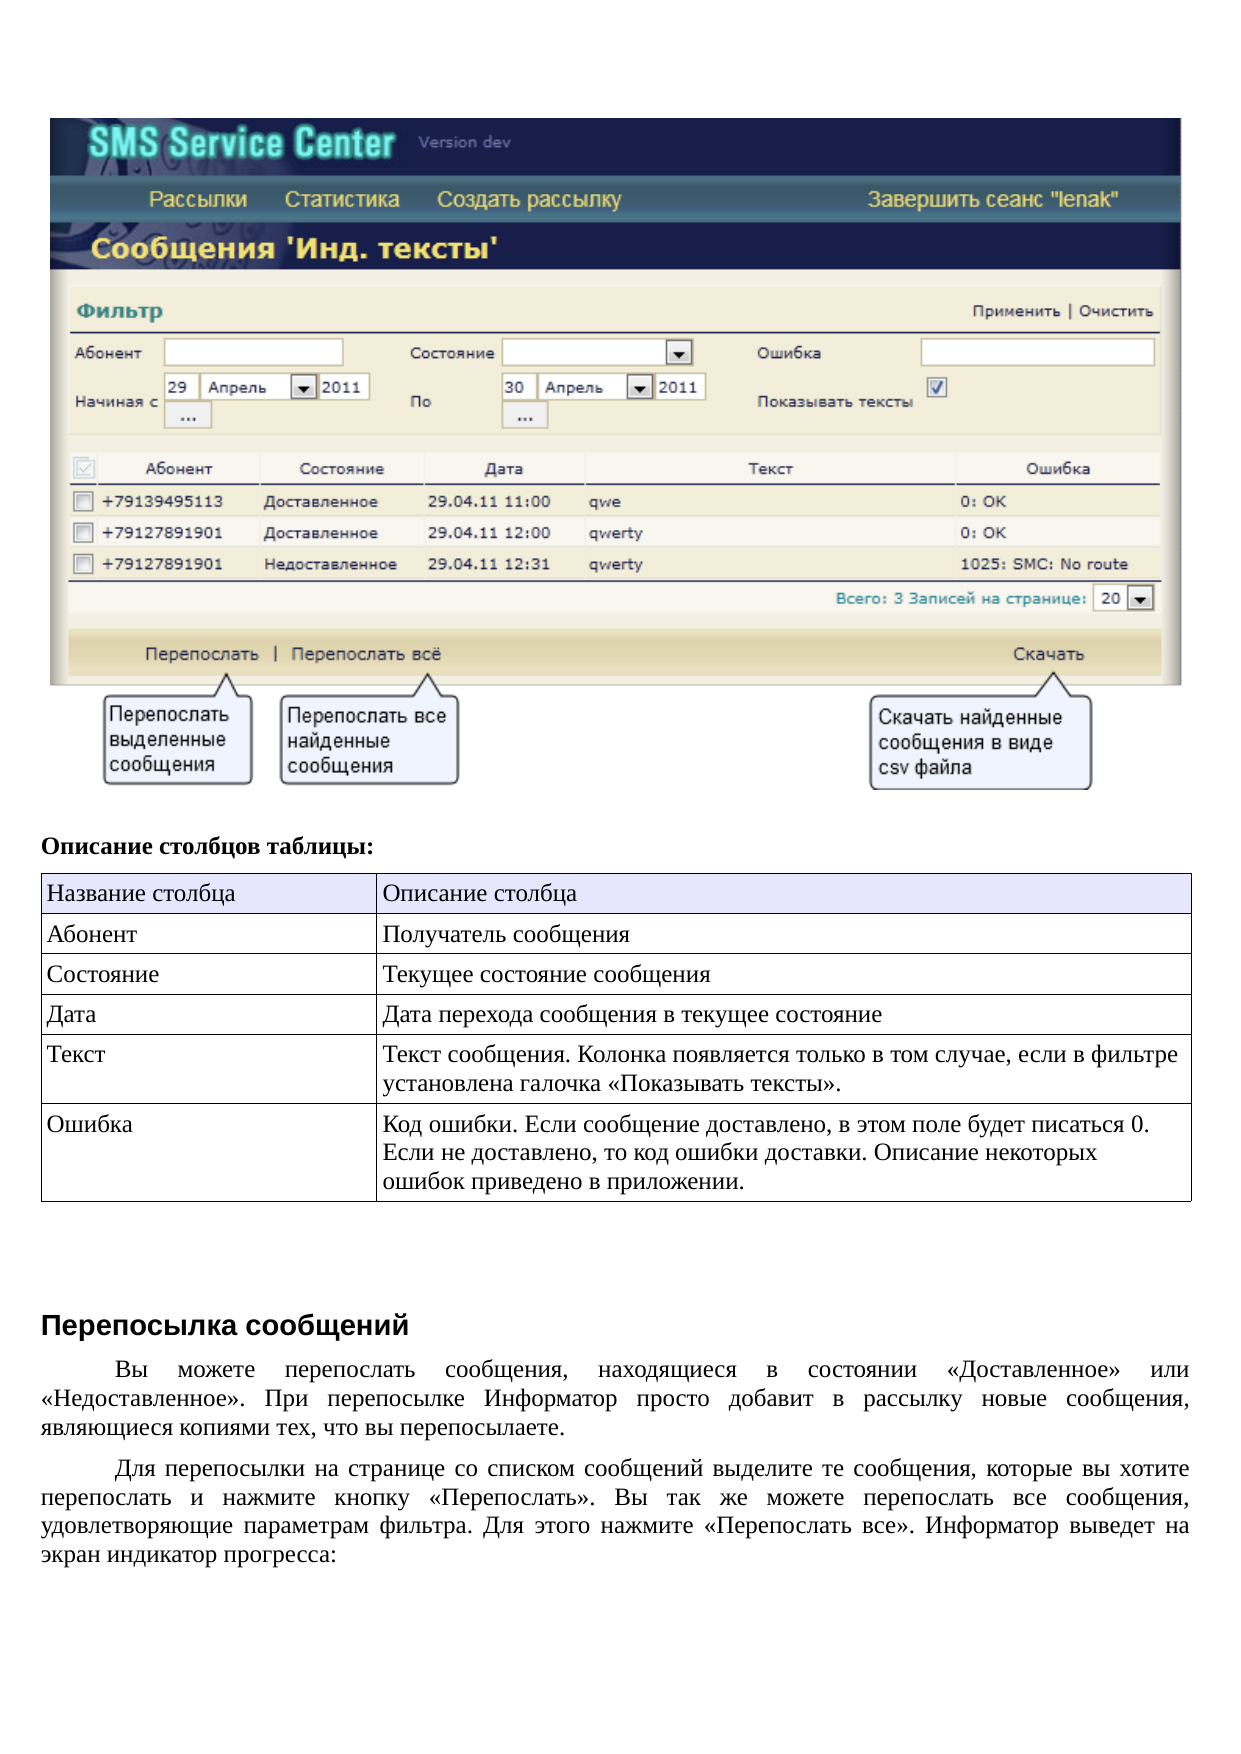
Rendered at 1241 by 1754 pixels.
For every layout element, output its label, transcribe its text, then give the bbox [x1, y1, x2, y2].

table_cell Абонент [42, 914, 376, 953]
table_header Название столбца [42, 874, 376, 913]
text Описание столбцов таблицы: [41, 831, 1191, 860]
subtitle Перепосылка сообщений [41, 1308, 1191, 1342]
table_cell Код ошибки. Если сообщение доставлено, в этом поле будет писаться 0. Если не доставлено, то код ошибки доставки. Описание некоторых ошибок приведено в приложении. [377, 1104, 1191, 1201]
table_cell Ошибка [42, 1104, 376, 1201]
text Вы можете перепослать сообщения, находящиеся в состоянии «Доставленное» или «Недоставленное». При перепосылке Информатор просто добавит в рассылку новые сообщения, являющиеся копиями тех, что вы перепосылаете. [41, 1354, 1191, 1441]
table_cell Дата перехода сообщения в текущее состояние [377, 995, 1191, 1034]
text Для перепосылки на странице со списком сообщений выделите те сообщения, которые вы хотите перепослать и нажмите кнопку «Перепослать». Вы так же можете перепослать все сообщения, удовлетворяющие параметрам фильтра. Для этого нажмите «Перепослать все». Информатор выведет на экран индикатор прогресса: [41, 1453, 1191, 1568]
table_cell Текущее состояние сообщения [377, 954, 1191, 993]
table_cell Текст [42, 1035, 376, 1103]
table_cell Текст сообщения. Колонка появляется только в том случае, если в фильтре установлена галочка «Показывать тексты». [377, 1035, 1191, 1103]
table_cell Дата [42, 995, 376, 1034]
table_cell Состояние [42, 954, 376, 993]
table_header Описание столбца [377, 874, 1191, 913]
picture [50, 118, 1182, 790]
table_cell Получатель сообщения [377, 914, 1191, 953]
